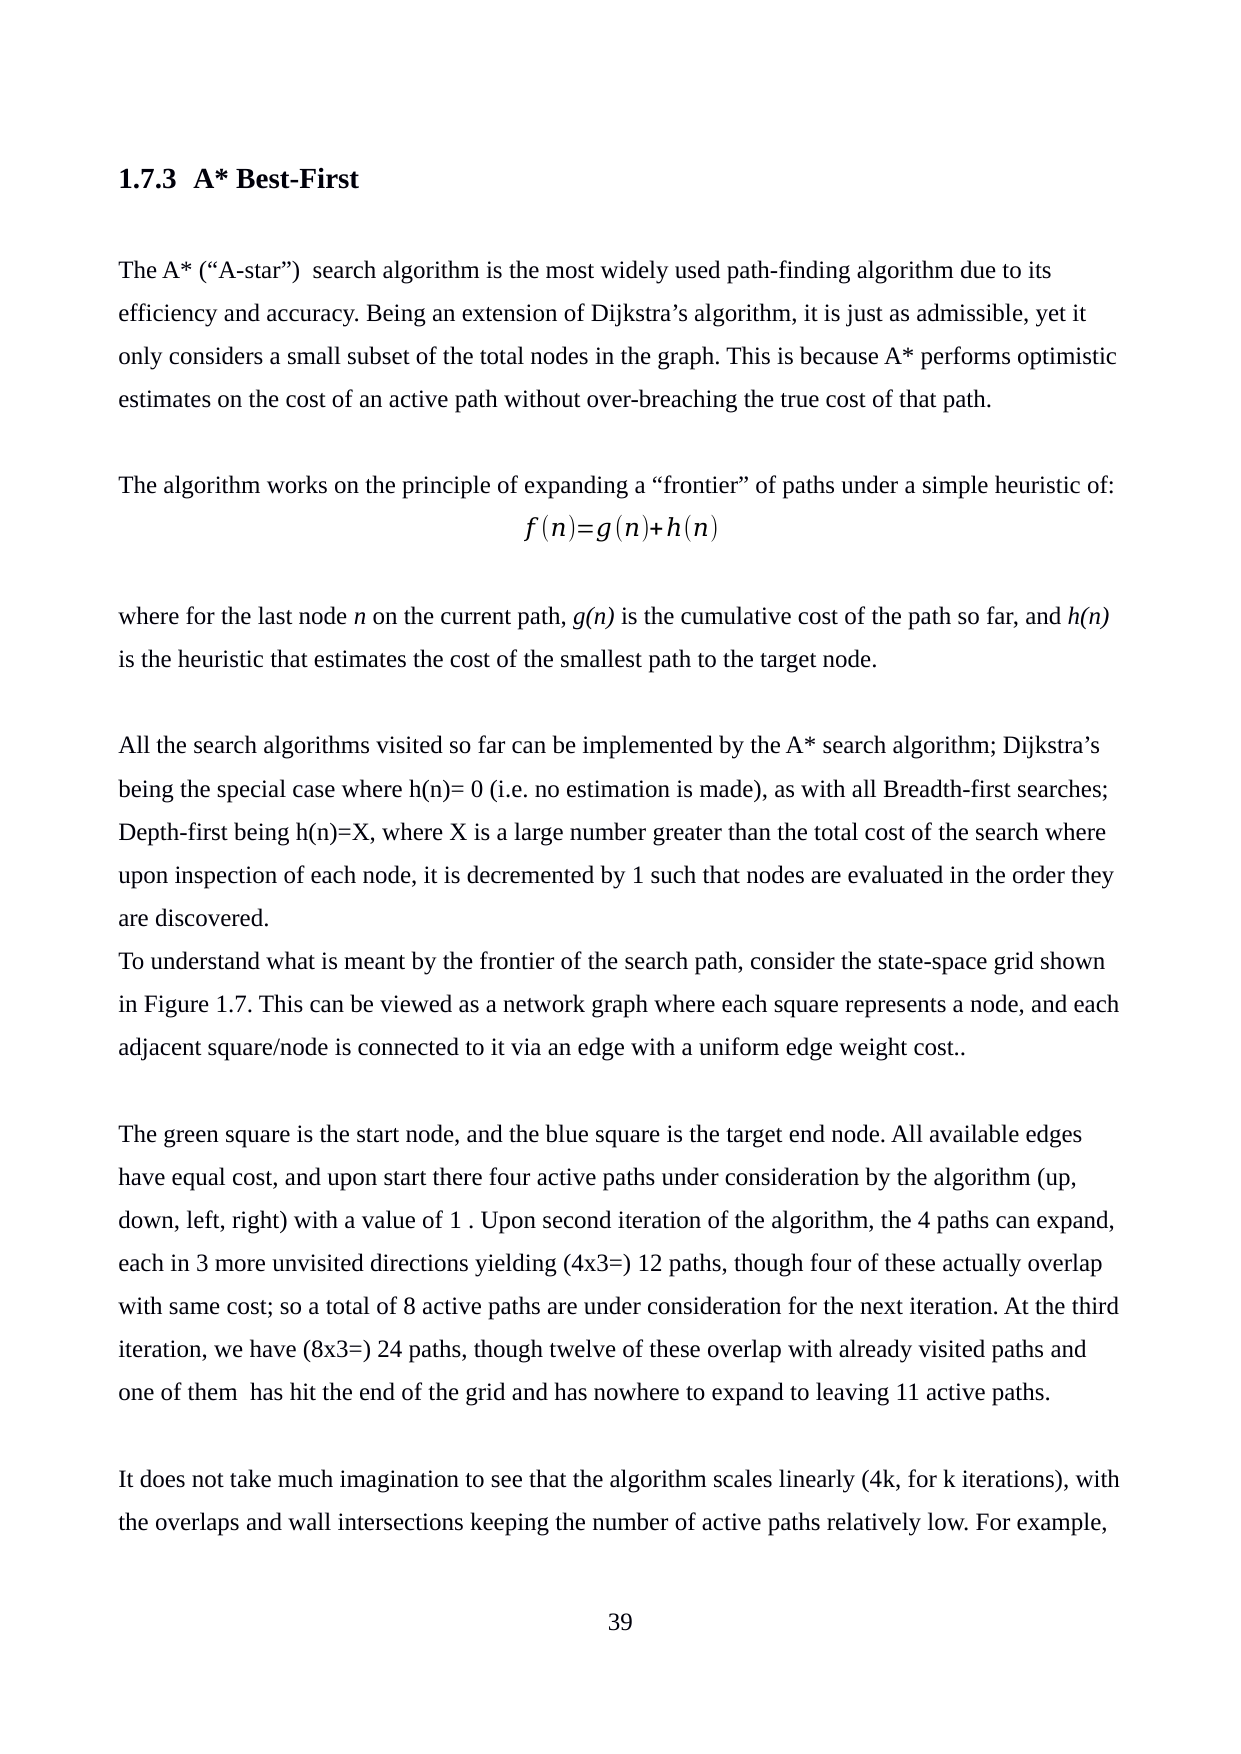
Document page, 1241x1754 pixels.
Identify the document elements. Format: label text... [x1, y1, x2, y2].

text All the search algorithms visited so far can be implemented by the A* search algorithm; Dijkstra’s being the special case where h(n)= 0 (i.e. no estimation is made), as with all Breadth-first searches; Depth-first being h(n)=X, where X is a large number greater than the total cost of the search where upon inspection of each node, it is decremented by 1 such that nodes are evaluated in the order they are discovered. [118, 731, 1122, 932]
text The green square is the start node, and the blue square is the target end node. All available edges have equal cost, and upon start there four active paths under consideration by the algorithm (up, down, left, right) with a value of 1 . Upon second iteration of the algorithm, the 4 paths can expand, each in 3 more unvisited directions yielding (4x3=) 12 paths, though four of these actually overlap with same cost; so a total of 8 active paths are under consideration for the next iteration. At the third iteration, we have (8x3=) 24 paths, though twelve of these overlap with already visited paths and one of them has hit the end of the grid and has nowhere to expand to leaving 11 active paths. [118, 1119, 1122, 1406]
text It does not take much imagination to see that the algorithm scales linearly (4k, for k iterations), with the overlaps and wall intersections keeping the number of active paths relatively low. For example, [118, 1464, 1122, 1536]
text To understand what is meant by the frontier of the search path, consider the state-space grid shown in Figure 1.7. This can be viewed as a network graph where each square represents a node, and each adjacent square/node is connected to it via an edge with a uniform edge weight cost.. [118, 946, 1122, 1061]
text The algorithm works on the principle of expanding a “frontier” of paths under a simple heuristic of: [118, 470, 1122, 499]
subtitle A* Best-First [118, 161, 1122, 195]
text where for the last node n on the current path, g(n) is the cumulative cost of the path so far, and h(n) is the heuristic that estimates the cost of the smallest path to the target node. [118, 601, 1122, 673]
text The A* (“A-star”) search algorithm is the most widely used path-finding algorithm due to its efficiency and accuracy. Being an extension of Dijkstra’s algorithm, it is just as admissible, yet it only considers a small subset of the total nodes in the graph. This is because A* performs optimistic estimates on the cost of an active path without over-breaching the true cost of that path. [118, 255, 1122, 413]
